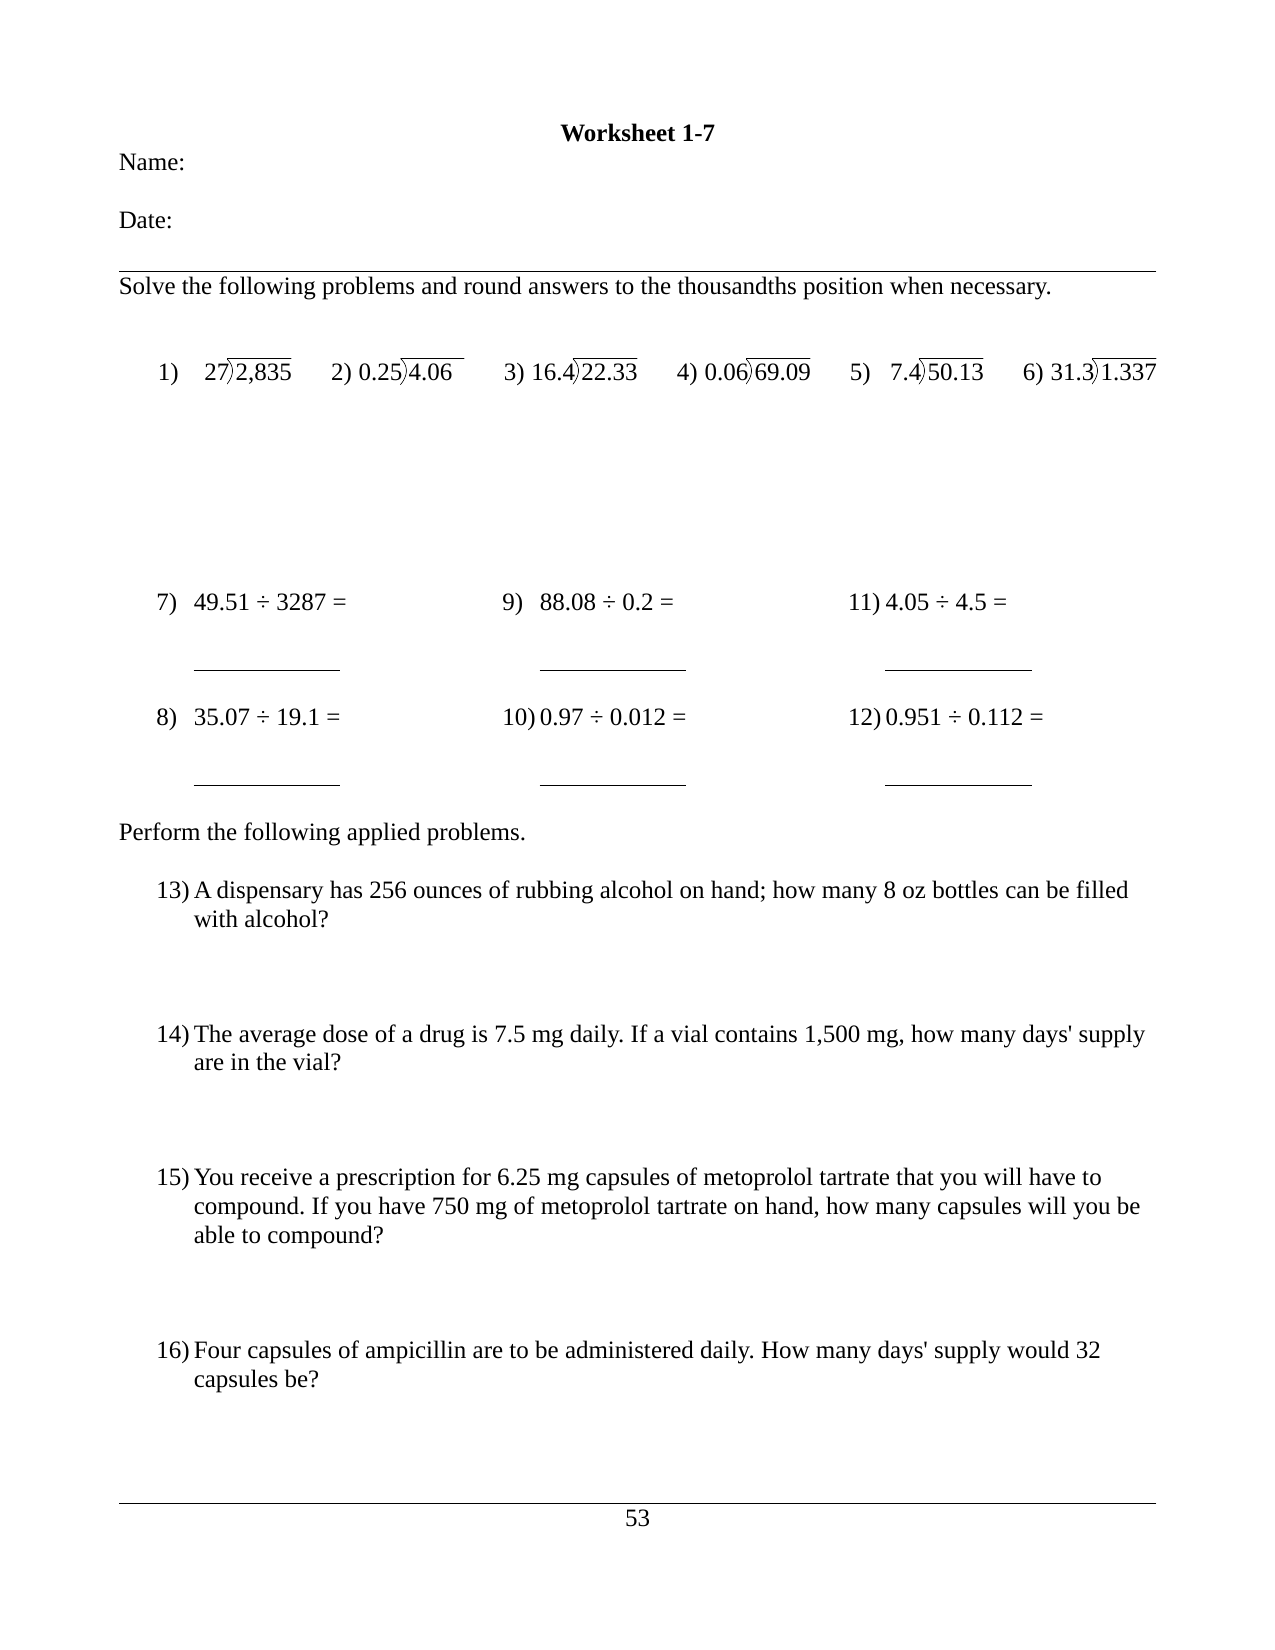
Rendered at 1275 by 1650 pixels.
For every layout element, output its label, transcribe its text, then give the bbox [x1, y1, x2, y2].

text Date: [118, 205, 1156, 233]
list A dispensary has 256 ounces of rubbing alcohol on hand; how many 8 oz bottles can be filled with alcohol? [156, 875, 1156, 932]
text Perform the following applied problems. [118, 817, 1156, 846]
table_header 2) [291, 358, 351, 559]
text Solve the following problems and round answers to the thousandths position when necessary. [118, 271, 1156, 300]
table_header 4) [638, 358, 697, 559]
table_header 0.25 4.06 [351, 358, 464, 559]
list 0.951 ÷ 0.112 = [848, 702, 1156, 789]
table_header 1) [119, 358, 178, 559]
text Name: [118, 147, 1156, 176]
list The average dose of a drug is 7.5 mg daily. If a vial contains 1,500 mg, how many days' supply are in the vial? [156, 1019, 1156, 1076]
picture [746, 358, 811, 385]
table_header 0.06 69.09 [698, 358, 810, 559]
table_header 16.4 22.33 [524, 358, 637, 559]
table_header 27 2,835 [179, 358, 291, 559]
picture [1092, 358, 1157, 385]
picture [918, 358, 984, 385]
text Worksheet 1-7 [118, 118, 1156, 147]
table_header 7.4 50.13 [870, 358, 983, 559]
picture [400, 358, 465, 385]
table_header 5) [810, 358, 870, 559]
list 0.97 ÷ 0.012 = [502, 702, 810, 789]
list 88.08 ÷ 0.2 = [502, 587, 810, 674]
list 49.51 ÷ 3287 = [156, 587, 464, 674]
list 35.07 ÷ 19.1 = [156, 702, 464, 789]
table_header 31.3 1.337 [1043, 358, 1156, 559]
list You receive a prescription for 6.25 mg capsules of metoprolol tartrate that you will have to compound. If you have 750 mg of metoprolol tartrate on hand, how many capsules will you be able to compound? [156, 1162, 1156, 1249]
picture [227, 358, 292, 385]
table_header 3) [465, 358, 524, 559]
list 4.05 ÷ 4.5 = [848, 587, 1156, 674]
list Four capsules of ampicillin are to be administered daily. How many days' supply would 32 capsules be? [156, 1335, 1156, 1392]
picture [572, 358, 638, 385]
table_header 6) [983, 358, 1043, 559]
